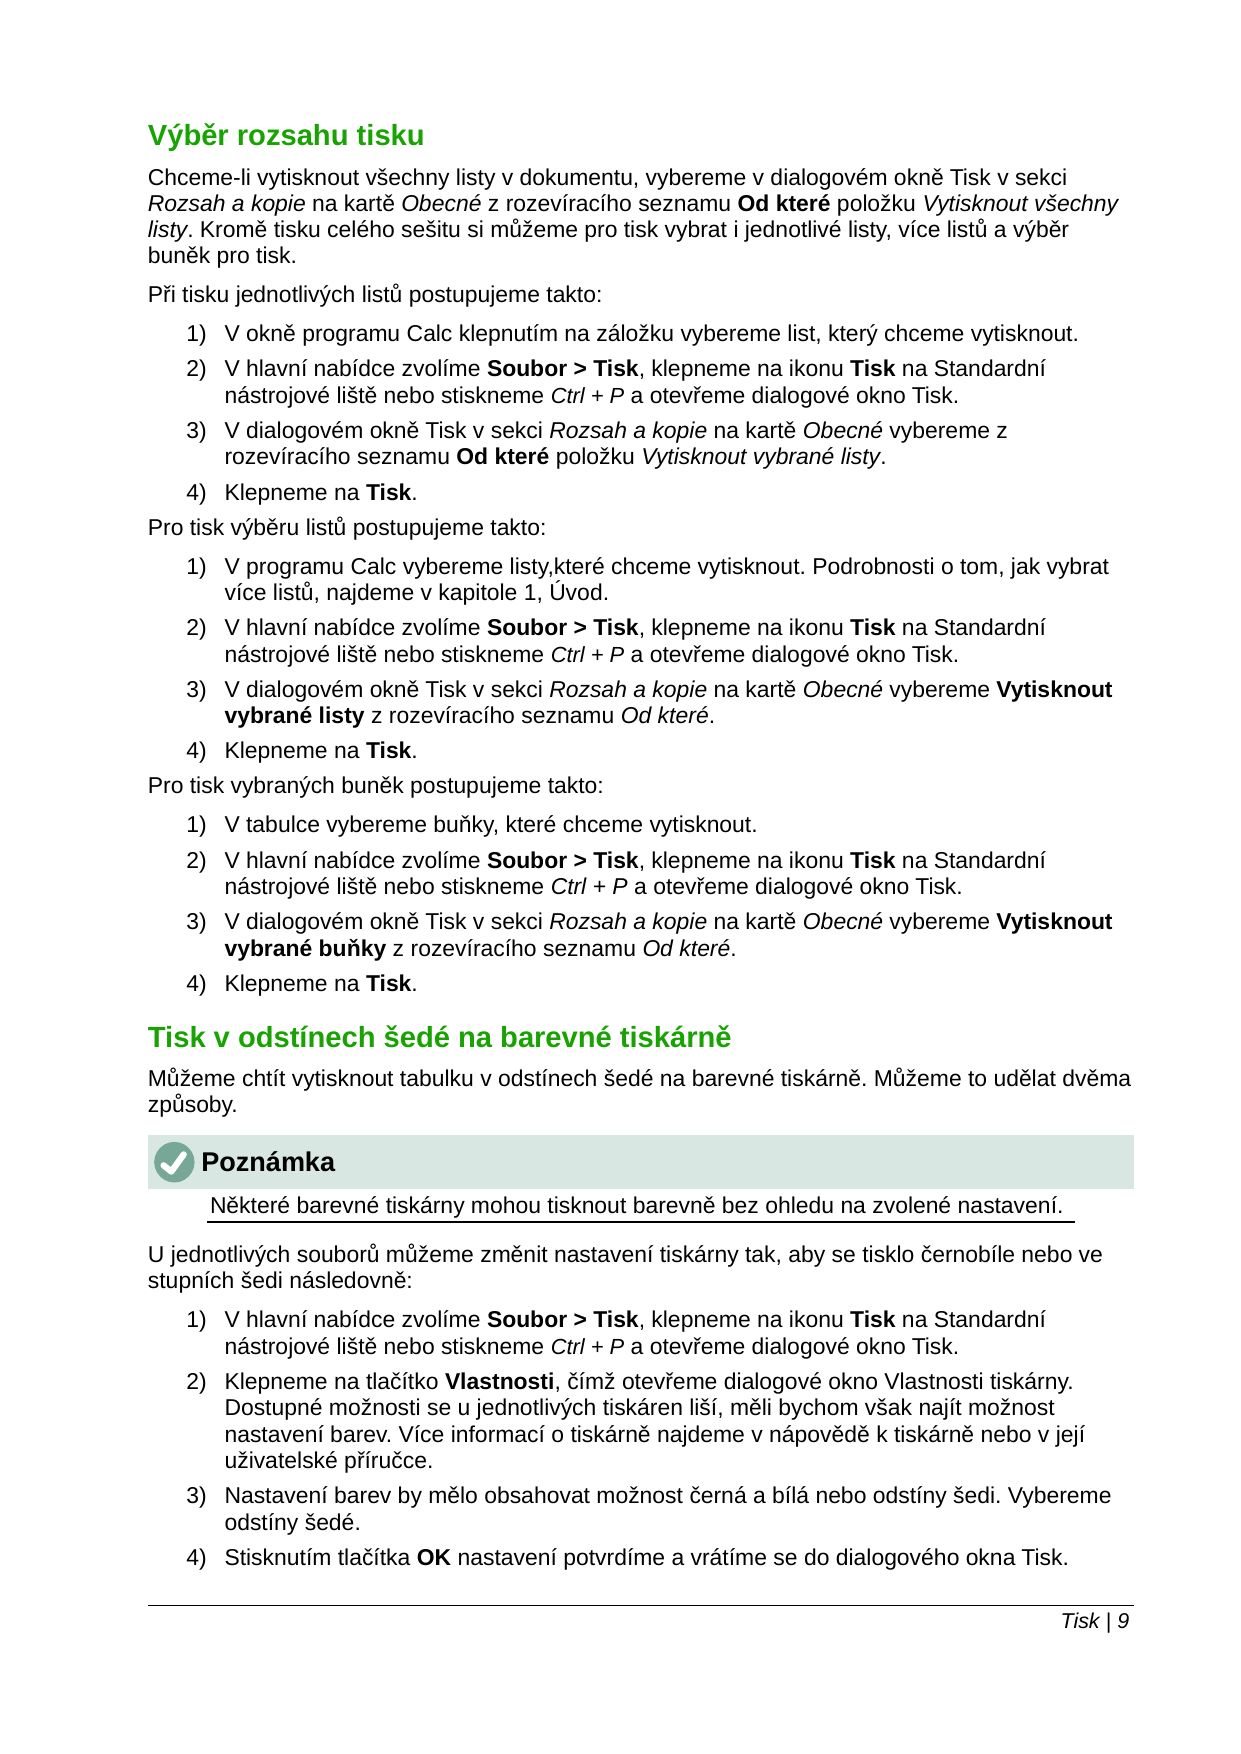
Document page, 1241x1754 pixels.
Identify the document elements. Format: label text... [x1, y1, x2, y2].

list V programu Calc vybereme listy,které chceme vytisknout. Podrobnosti o tom, jak vybrat více listů, najdeme v kapitole 1, Úvod. [207, 553, 1134, 605]
list V hlavní nabídce zvolíme Soubor > Tisk, klepneme na ikonu Tisk na Standardní nástrojové liště nebo stiskneme Ctrl + P a otevřeme dialogové okno Tisk. [207, 355, 1134, 408]
list Pro tisk vybraných buněk postupujeme takto: [148, 772, 1134, 799]
text Můžeme chtít vytisknout tabulku v odstínech šedé na barevné tiskárně. Můžeme to udělat dvěma způsoby. [148, 1065, 1134, 1118]
list Klepneme na Tisk. [207, 737, 1134, 764]
text Některé barevné tiskárny mohou tisknout barevně bez ohledu na zvolené nastavení. [207, 1189, 1075, 1221]
list V dialogovém okně Tisk v sekci Rozsah a kopie na kartě Obecné vybereme Vytisknout vybrané buňky z rozevíracího seznamu Od které. [207, 908, 1134, 961]
list V dialogovém okně Tisk v sekci Rozsah a kopie na kartě Obecné vybereme Vytisknout vybrané listy z rozevíracího seznamu Od které. [207, 676, 1134, 728]
text Při tisku jednotlivých listů postupujeme takto: [148, 281, 1134, 308]
list Stisknutím tlačítka OK nastavení potvrdíme a vrátíme se do dialogového okna Tisk. [207, 1544, 1134, 1570]
list V hlavní nabídce zvolíme Soubor > Tisk, klepneme na ikonu Tisk na Standardní nástrojové liště nebo stiskneme Ctrl + P a otevřeme dialogové okno Tisk. [207, 614, 1134, 667]
list Pro tisk výběru listů postupujeme takto: [148, 514, 1134, 540]
list V hlavní nabídce zvolíme Soubor > Tisk, klepneme na ikonu Tisk na Standardní nástrojové liště nebo stiskneme Ctrl + P a otevřeme dialogové okno Tisk. [207, 1306, 1134, 1359]
text Chceme-li vytisknout všechny listy v dokumentu, vybereme v dialogovém okně Tisk v sekci Rozsah a kopie na kartě Obecné z rozevíracího seznamu Od které položku Vytisknout všechny listy. Kromě tisku celého sešitu si můžeme pro tisk vybrat i jednotlivé listy, více listů a výběr buněk pro tisk. [148, 163, 1134, 269]
list Nastavení barev by mělo obsahovat možnost černá a bílá nebo odstíny šedi. Vybereme odstíny šedé. [207, 1482, 1134, 1535]
subtitle Poznámka [148, 1135, 1134, 1189]
list V tabulce vybereme buňky, které chceme vytisknout. [207, 811, 1134, 838]
list Klepneme na Tisk. [207, 478, 1134, 505]
subtitle Výběr rozsahu tisku [148, 118, 1134, 152]
list V okně programu Calc klepnutím na záložku vybereme list, který chceme vytisknout. [207, 320, 1134, 347]
list V dialogovém okně Tisk v sekci Rozsah a kopie na kartě Obecné vybereme z rozevíracího seznamu Od které položku Vytisknout vybrané listy. [207, 417, 1134, 470]
list Klepneme na tlačítko Vlastnosti, čímž otevřeme dialogové okno Vlastnosti tiskárny. Dostupné možnosti se u jednotlivých tiskáren liší, měli bychom však najít možnost nastavení barev. Více informací o tiskárně najdeme v nápovědě k tiskárně nebo v její uživatelské příručce. [207, 1368, 1134, 1473]
subtitle Tisk v odstínech šedé na barevné tiskárně [148, 1020, 1134, 1053]
list Klepneme na Tisk. [207, 970, 1134, 996]
list V hlavní nabídce zvolíme Soubor > Tisk, klepneme na ikonu Tisk na Standardní nástrojové liště nebo stiskneme Ctrl + P a otevřeme dialogové okno Tisk. [207, 847, 1134, 899]
list U jednotlivých souborů můžeme změnit nastavení tiskárny tak, aby se tisklo černobíle nebo ve stupních šedi následovně: [148, 1241, 1134, 1294]
